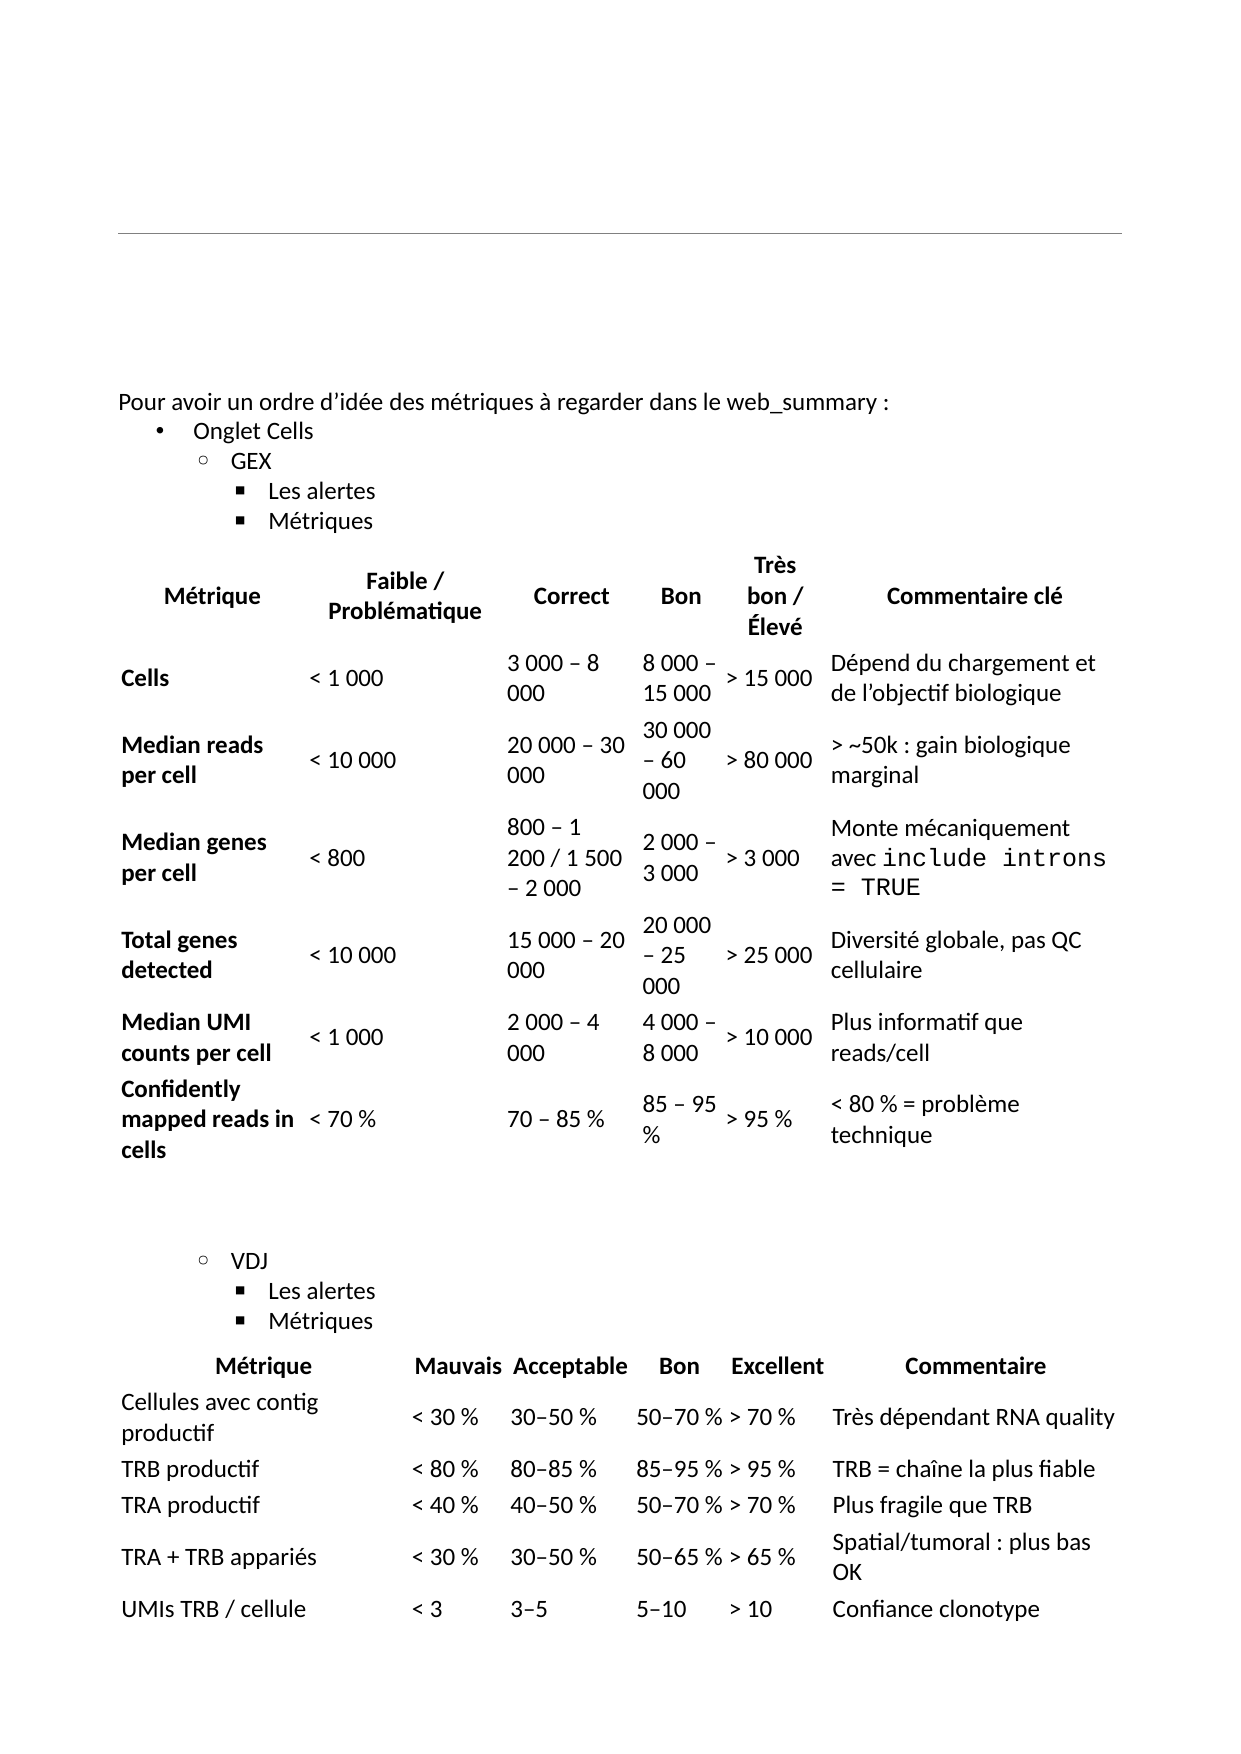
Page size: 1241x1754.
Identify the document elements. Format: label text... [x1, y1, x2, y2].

text Pour avoir un ordre d’idée des métriques à regarder dans le web_summary : [581, 398, 870, 413]
table_header Bon [633, 1347, 726, 1383]
table_cell Median UMI counts per cell [118, 1003, 306, 1070]
table_cell > 25 000 [723, 906, 828, 1003]
table_cell < 10 000 [306, 906, 504, 1003]
table_cell > 10 [726, 1590, 829, 1626]
table_cell 40–50 % [507, 1487, 633, 1523]
table_header Très bon / Élevé [723, 547, 828, 644]
table_cell 3 000 – 8 000 [504, 644, 639, 711]
table_cell TRA productif [118, 1487, 409, 1523]
table_cell < 1 000 [306, 644, 504, 711]
table_cell Median reads per cell [118, 711, 306, 808]
table_cell < 30 % [409, 1523, 507, 1590]
table_cell 50–65 % [633, 1523, 726, 1590]
table_cell > 70 % [726, 1487, 829, 1523]
list Onglet Cells [156, 428, 225, 443]
table_cell TRA + TRB appariés [118, 1523, 409, 1590]
table_cell > 95 % [726, 1450, 829, 1487]
table_cell < 3 [409, 1590, 507, 1626]
table_cell 85 – 95 % [639, 1070, 722, 1167]
table_cell > 65 % [726, 1523, 829, 1590]
table_header Bon [639, 547, 722, 644]
table_cell Dépend du chargement et de l’objectif biologique [828, 644, 1122, 711]
table_cell 50–70 % [633, 1384, 726, 1450]
table_cell 50–70 % [633, 1487, 726, 1523]
table_cell < 40 % [409, 1487, 507, 1523]
list GEX [193, 457, 1122, 473]
table_cell > 95 % [723, 1070, 828, 1167]
table_cell > ~50k : gain biologique marginal [828, 711, 1122, 808]
table_cell < 800 [306, 809, 504, 906]
table_cell > 70 % [726, 1384, 829, 1450]
table_cell 2 000 – 4 000 [504, 1003, 639, 1070]
table_cell > 15 000 [723, 644, 828, 711]
table_cell 30–50 % [507, 1384, 633, 1450]
table_cell 8 000 – 15 000 [639, 644, 722, 711]
table_cell Confiance clonotype [830, 1590, 1122, 1626]
table_cell 80–85 % [507, 1450, 633, 1487]
table_cell < 80 % = problème technique [828, 1070, 1122, 1167]
list Métriques [335, 517, 1122, 532]
table_header Métrique [118, 547, 306, 644]
list Métriques [335, 1317, 1122, 1332]
table_cell > 3 000 [723, 809, 828, 906]
table_cell Cellules avec contig productif [118, 1384, 409, 1450]
table_cell Plus fragile que TRB [830, 1487, 1122, 1523]
table_header Correct [504, 547, 639, 644]
table_header Acceptable [507, 1347, 633, 1383]
table_cell 4 000 – 8 000 [639, 1003, 722, 1070]
list Les alertes [231, 487, 1122, 502]
table_cell 20 000 – 30 000 [504, 711, 639, 808]
table_cell TRB = chaîne la plus fiable [830, 1450, 1122, 1487]
list VDJ [193, 1258, 1122, 1273]
table_cell Diversité globale, pas QC cellulaire [828, 906, 1122, 1003]
table_cell 3–5 [507, 1590, 633, 1626]
table_cell 85–95 % [633, 1450, 726, 1487]
table_cell Confidently mapped reads in cells [118, 1070, 306, 1167]
table_cell Spatial/tumoral : plus bas OK [830, 1523, 1122, 1590]
table_cell Total genes detected [118, 906, 306, 1003]
table_cell 5–10 [633, 1590, 726, 1626]
text Pour avoir un ordre d’idée des métriques à regarder dans le web_summary : [870, 398, 1122, 413]
table_cell 800 – 1 200 / 1 500 – 2 000 [504, 809, 639, 906]
table_cell < 1 000 [306, 1003, 504, 1070]
list Onglet Cells [226, 428, 1122, 443]
text Pour avoir un ordre d’idée des métriques à regarder dans le web_summary : [118, 398, 494, 413]
table_cell < 80 % [409, 1450, 507, 1487]
table_header Excellent [726, 1347, 829, 1383]
list Métriques [231, 1317, 333, 1332]
table_cell < 10 000 [306, 711, 504, 808]
table_header Métrique [118, 1347, 409, 1383]
table_header Mauvais [409, 1347, 507, 1383]
table_cell 70 – 85 % [504, 1070, 639, 1167]
table_cell < 70 % [306, 1070, 504, 1167]
table_cell Cells [118, 644, 306, 711]
table_cell Très dépendant RNA quality [830, 1384, 1122, 1450]
table_cell 20 000 – 25 000 [639, 906, 722, 1003]
list Les alertes [231, 1287, 1122, 1303]
table_cell > 80 000 [723, 711, 828, 808]
table_cell Median genes per cell [118, 809, 306, 906]
table_cell Plus informatif que reads/cell [828, 1003, 1122, 1070]
table_cell 15 000 – 20 000 [504, 906, 639, 1003]
table_cell > 10 000 [723, 1003, 828, 1070]
table_cell 30 000 – 60 000 [639, 711, 722, 808]
table_cell Monte mécaniquement avec include introns = TRUE [828, 809, 1122, 906]
table_cell 2 000 – 3 000 [639, 809, 722, 906]
table_cell 30–50 % [507, 1523, 633, 1590]
table_cell UMIs TRB / cellule [118, 1590, 409, 1626]
table_cell TRB productif [118, 1450, 409, 1487]
table_cell < 30 % [409, 1384, 507, 1450]
table_header Commentaire clé [828, 547, 1122, 644]
list Métriques [231, 517, 333, 532]
table_header Faible / Problématique [306, 547, 504, 644]
table_header Commentaire [830, 1347, 1122, 1383]
